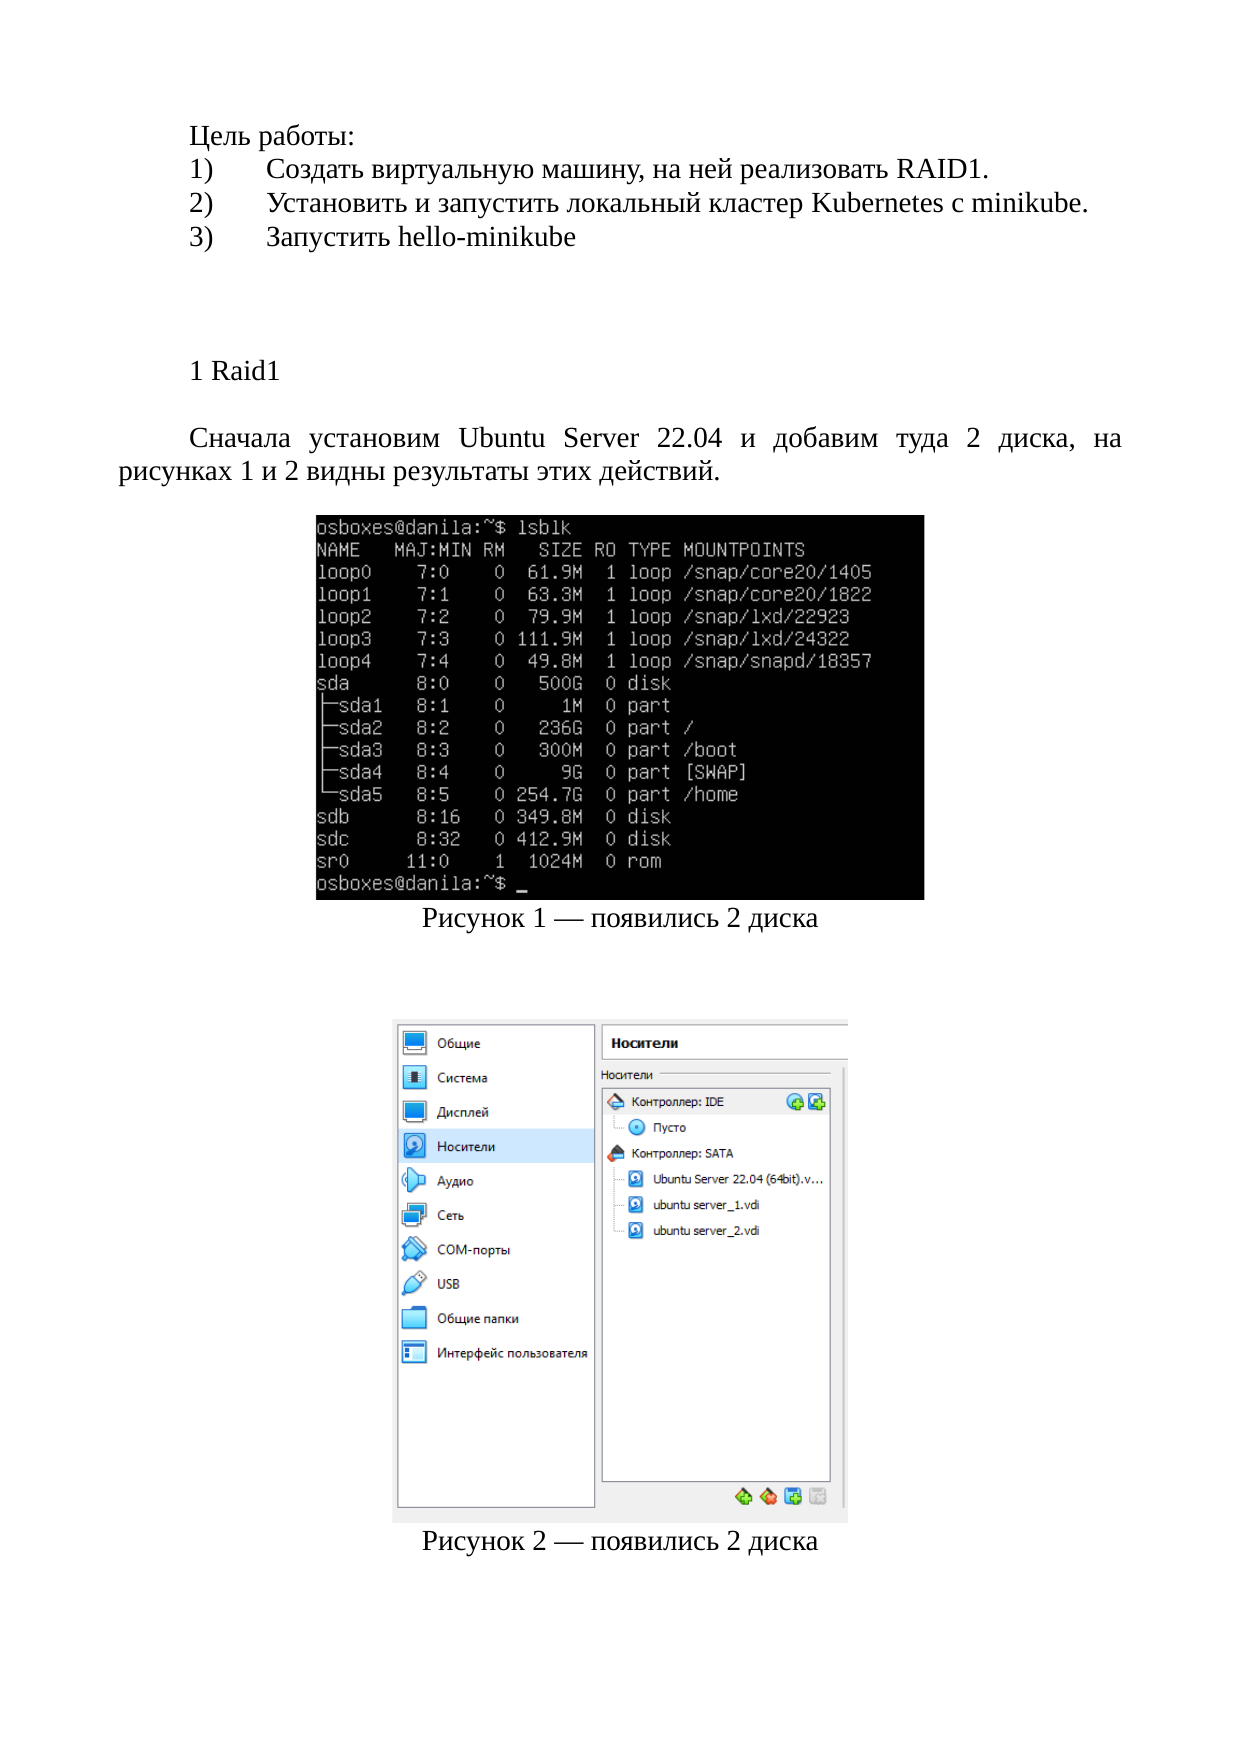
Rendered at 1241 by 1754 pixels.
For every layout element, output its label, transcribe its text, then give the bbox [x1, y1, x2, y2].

text 1 Raid1 [118, 353, 1122, 386]
text Рисунок 2 — появились 2 диска [118, 1523, 1122, 1556]
list Создать виртуальную машину, на ней реализовать RAID1. [118, 152, 1122, 185]
picture [315, 515, 925, 900]
list Установить и запустить локальный кластер Kubernetes с minikube. [118, 185, 1122, 219]
picture [392, 1019, 848, 1523]
list Запустить hello-minikube [118, 219, 1122, 252]
text Сначала установим Ubuntu Server 22.04 и добавим туда 2 диска, на рисунках 1 и 2 видны результаты этих действий. [118, 420, 1122, 487]
text Цель работы: [118, 118, 1122, 152]
text Рисунок 1 — появились 2 диска [118, 900, 1122, 933]
